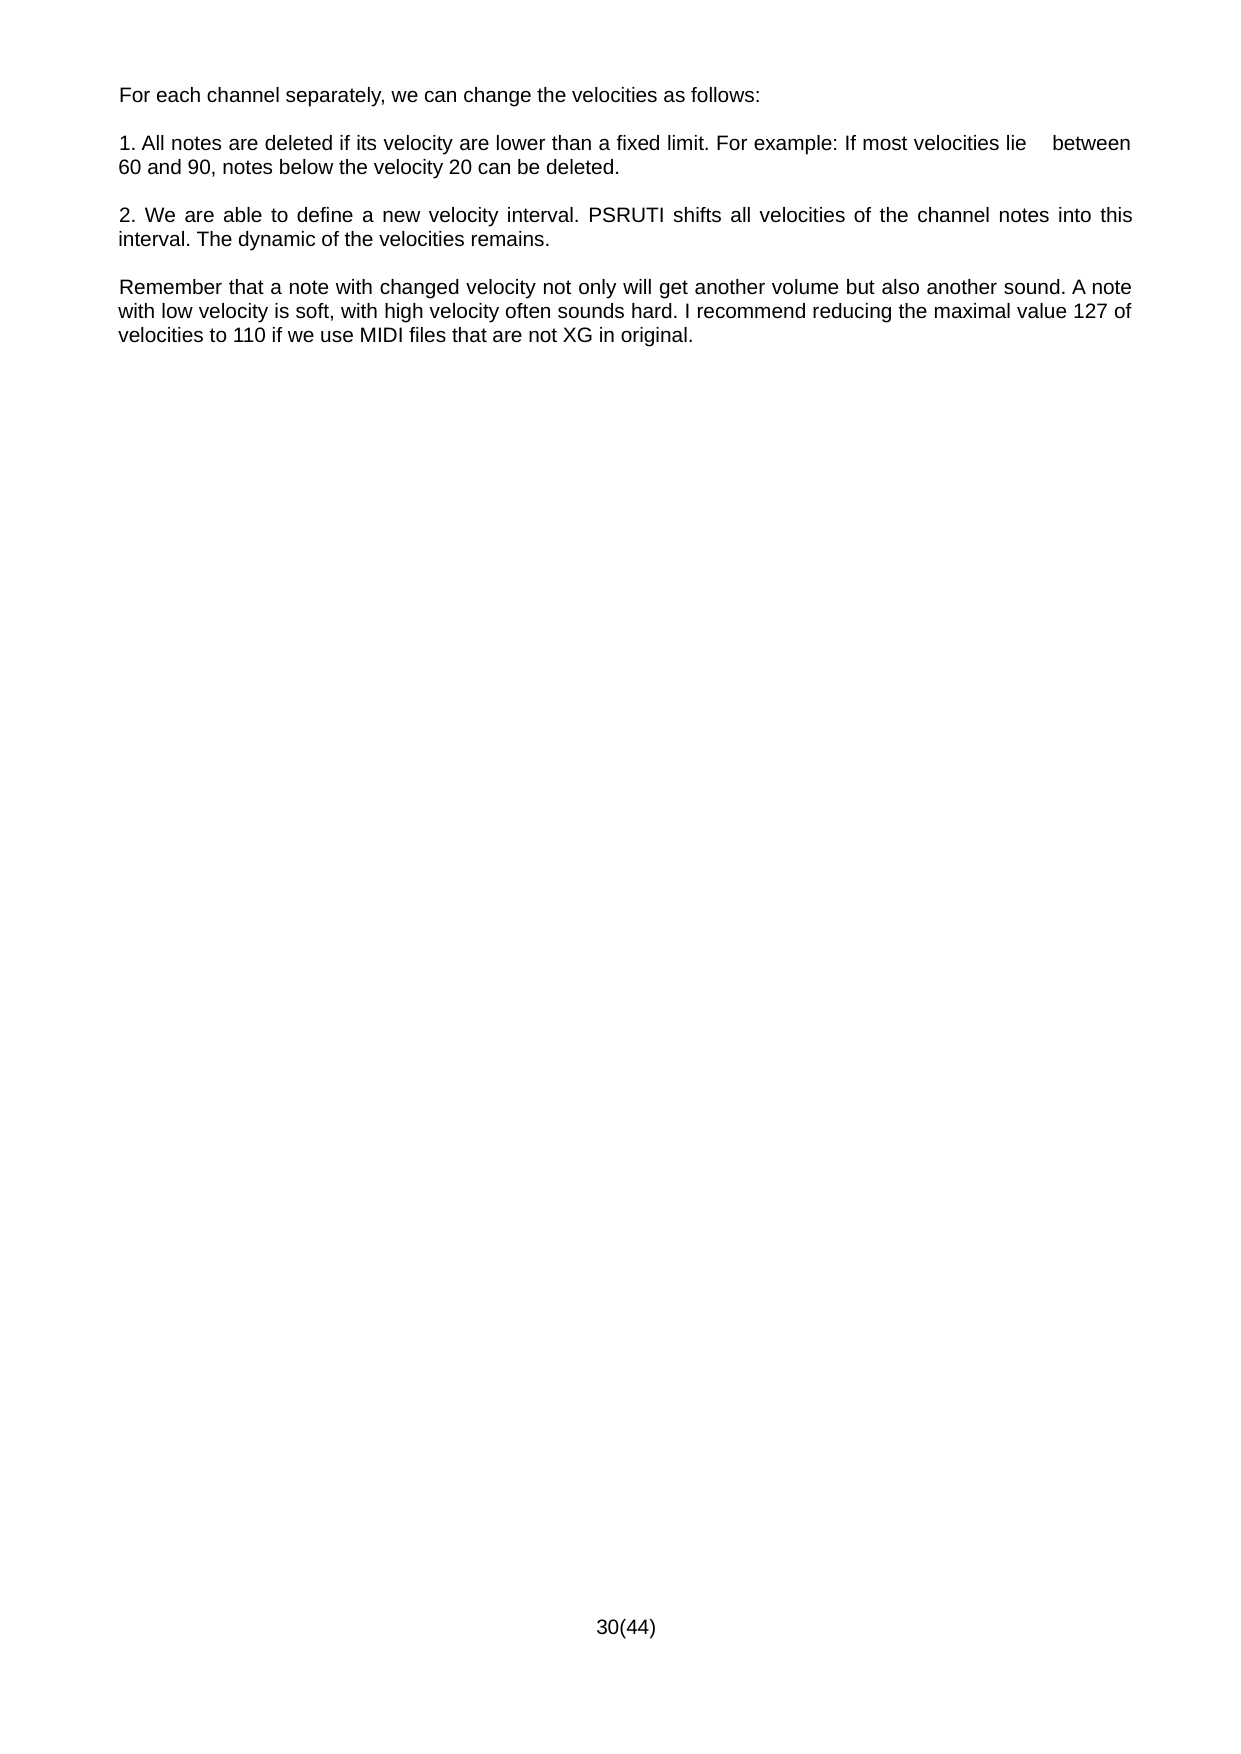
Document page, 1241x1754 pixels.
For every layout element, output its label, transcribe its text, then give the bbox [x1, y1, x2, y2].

text 2. We are able to define a new velocity interval. PSRUTI shifts all velocities of the channel notes into this interval. The dynamic of the velocities remains. [118, 203, 1134, 251]
text 1. All notes are deleted if its velocity are lower than a fixed limit. For example: If most velocities lie between 60 and 90, notes below the velocity 20 can be deleted. [118, 131, 1134, 179]
text For each channel separately, we can change the velocities as follows: [118, 83, 1134, 107]
text Remember that a note with changed velocity not only will get another volume but also another sound. A note with low velocity is soft, with high velocity often sounds hard. I recommend reducing the maximal value 127 of velocities to 110 if we use MIDI files that are not XG in original. [118, 275, 1134, 347]
